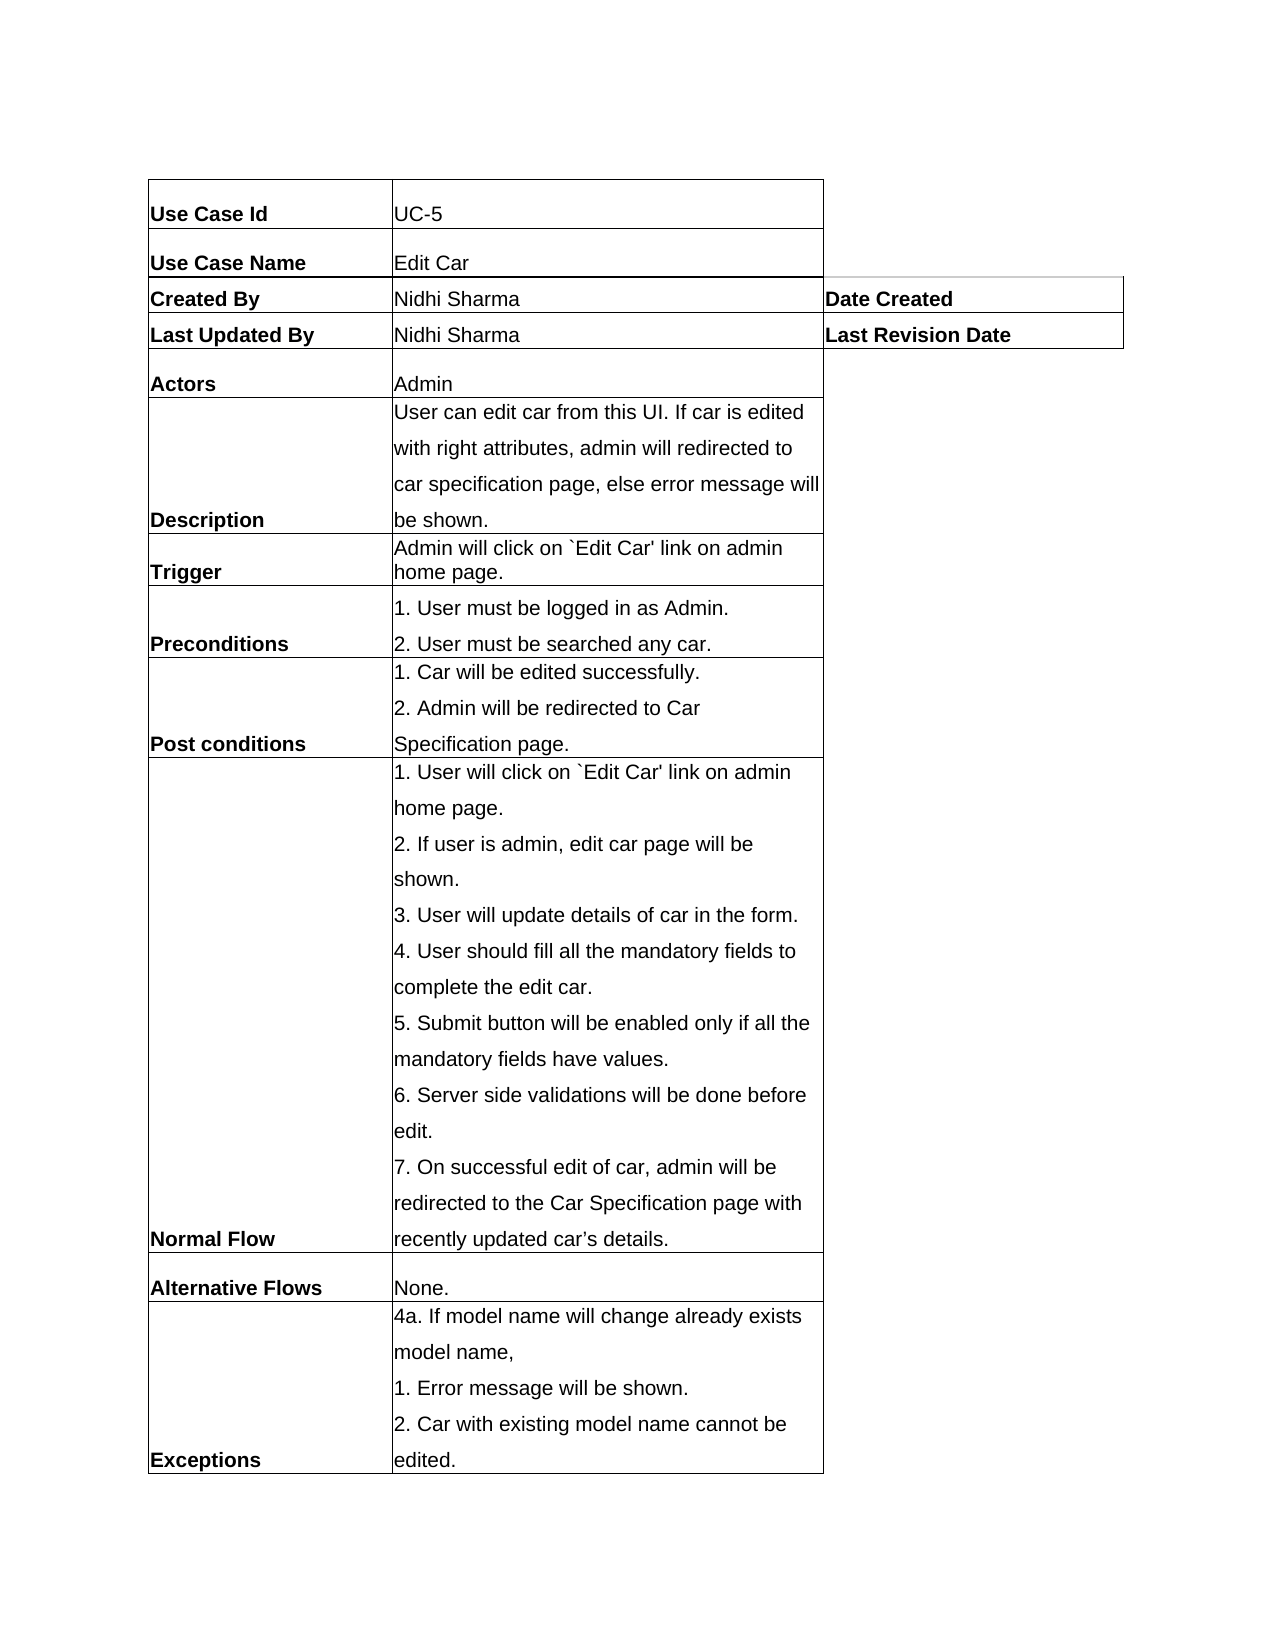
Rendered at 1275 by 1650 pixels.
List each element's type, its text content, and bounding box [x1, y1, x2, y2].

table_cell Post conditions [149, 658, 392, 757]
table_cell [824, 1252, 1123, 1301]
table_header [824, 179, 1123, 228]
table_cell User can edit car from this UI. If car is edited with right attributes, admin will redirected to car specification page, else error message will be shown. [393, 398, 823, 533]
table_cell [824, 585, 1123, 657]
table_cell 1. User will click on `Edit Car' link on admin home page. 2. If user is admin, edit car page will be shown. 3. User will update details of car in the form. 4. User should fill all the mandatory fields to complete the edit car. 5. Submit button will be enabled only if all the mandatory fields have values. 6. Server side validations will be done before edit. 7. On successful edit of car, admin will be redirected to the Car Specification page with recently updated car’s details. [393, 758, 823, 1252]
table_cell 1. Car will be edited successfully. 2. Admin will be redirected to Car Specification page. [393, 658, 823, 757]
table_cell Admin will click on `Edit Car' link on admin home page. [393, 534, 823, 585]
table_cell Trigger [149, 534, 392, 585]
table_cell Normal Flow [149, 758, 392, 1252]
table_cell 4a. If model name will change already exists model name, 1. Error message will be shown. 2. Car with existing model name cannot be edited. [393, 1302, 823, 1473]
table_header Use Case Id [149, 180, 392, 228]
table_cell Exceptions [149, 1302, 392, 1473]
table_cell [824, 1301, 1123, 1473]
table_cell Created By [149, 278, 392, 312]
table_cell Admin [393, 349, 823, 397]
table_cell 1. User must be logged in as Admin. 2. User must be searched any car. [393, 586, 823, 657]
table_cell Alternative Flows [149, 1253, 392, 1301]
table_cell Edit Car [393, 229, 823, 276]
table_cell Last Updated By [149, 313, 392, 348]
table_cell [824, 228, 1123, 276]
table_cell [824, 533, 1123, 585]
table_header UC-5 [393, 180, 823, 228]
table_cell [824, 349, 1123, 397]
table_cell None. [393, 1253, 823, 1301]
table_cell Description [149, 398, 392, 533]
table_cell Last Revision Date [824, 313, 1123, 348]
table_cell Nidhi Sharma [393, 313, 823, 348]
table_cell [824, 657, 1123, 757]
table_cell Use Case Name [149, 229, 392, 276]
table_cell Preconditions [149, 586, 392, 657]
table_cell Actors [149, 349, 392, 397]
table_cell Nidhi Sharma [393, 278, 823, 312]
table_cell [824, 757, 1123, 1252]
table_cell [824, 397, 1123, 533]
table_cell Date Created [824, 278, 1123, 312]
